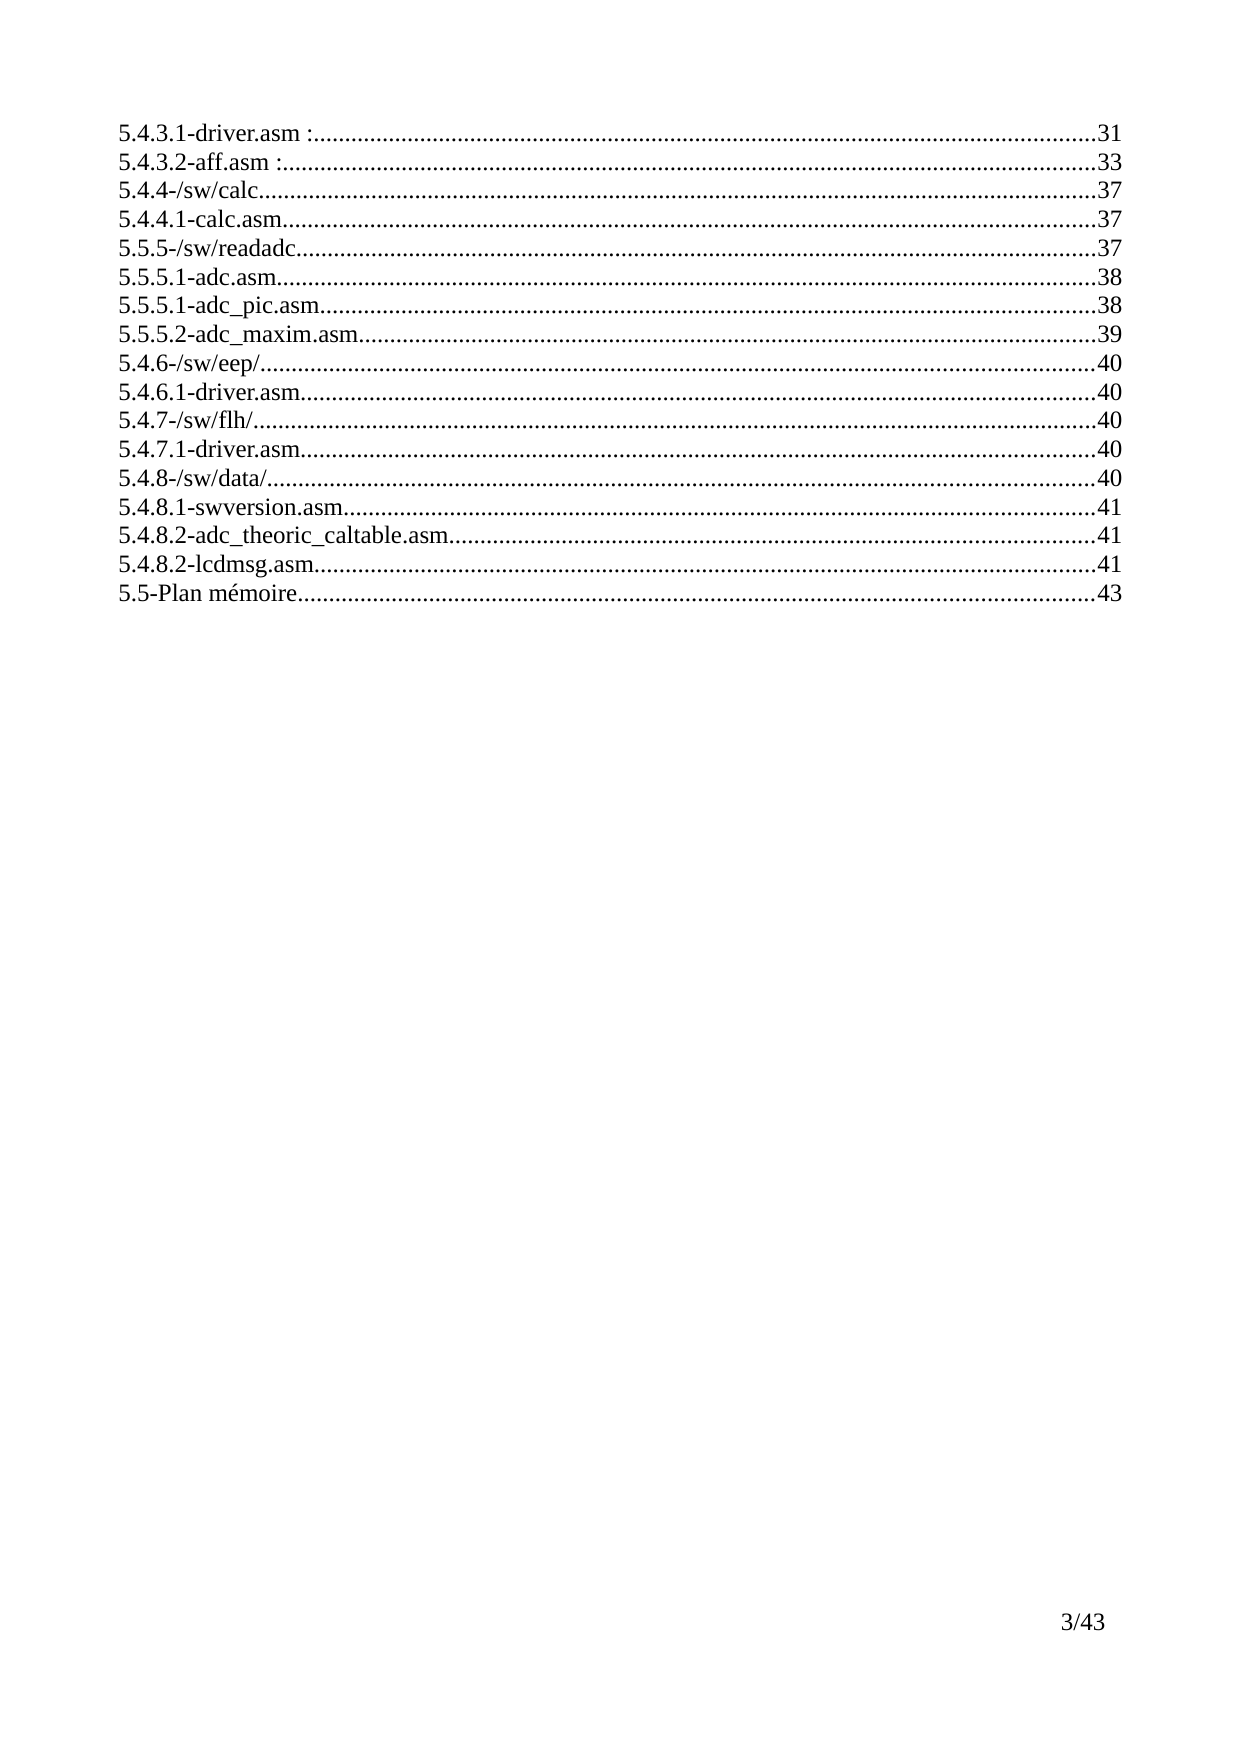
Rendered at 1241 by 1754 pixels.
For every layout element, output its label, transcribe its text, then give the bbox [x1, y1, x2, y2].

text 5.4.8-/sw/data/ 40 [118, 463, 1122, 492]
text 5.4.6-/sw/eep/ 40 [118, 348, 1122, 377]
text 5.4.7.1-driver.asm 40 [118, 434, 1122, 463]
text 5.5.5.1-adc_pic.asm 38 [118, 291, 1122, 319]
text 5.4.8.1-swversion.asm 41 [118, 492, 1122, 521]
text 5.4.4-/sw/calc 37 [118, 176, 1122, 204]
text 5.5-Plan mémoire 43 [118, 578, 1122, 607]
text 5.4.8.2-adc_theoric_caltable.asm 41 [118, 521, 1122, 549]
text 5.5.5.1-adc.asm 38 [118, 262, 1122, 291]
text 5.4.3.1-driver.asm : 31 [118, 118, 1122, 147]
text 5.5.5-/sw/readadc 37 [118, 233, 1122, 262]
text 5.4.4.1-calc.asm 37 [118, 204, 1122, 233]
text 5.4.7-/sw/flh/ 40 [118, 406, 1122, 434]
text 5.4.3.2-aff.asm : 33 [118, 147, 1122, 176]
text 5.4.6.1-driver.asm 40 [118, 377, 1122, 406]
text 5.5.5.2-adc_maxim.asm 39 [118, 319, 1122, 348]
text 5.4.8.2-lcdmsg.asm 41 [118, 549, 1122, 578]
